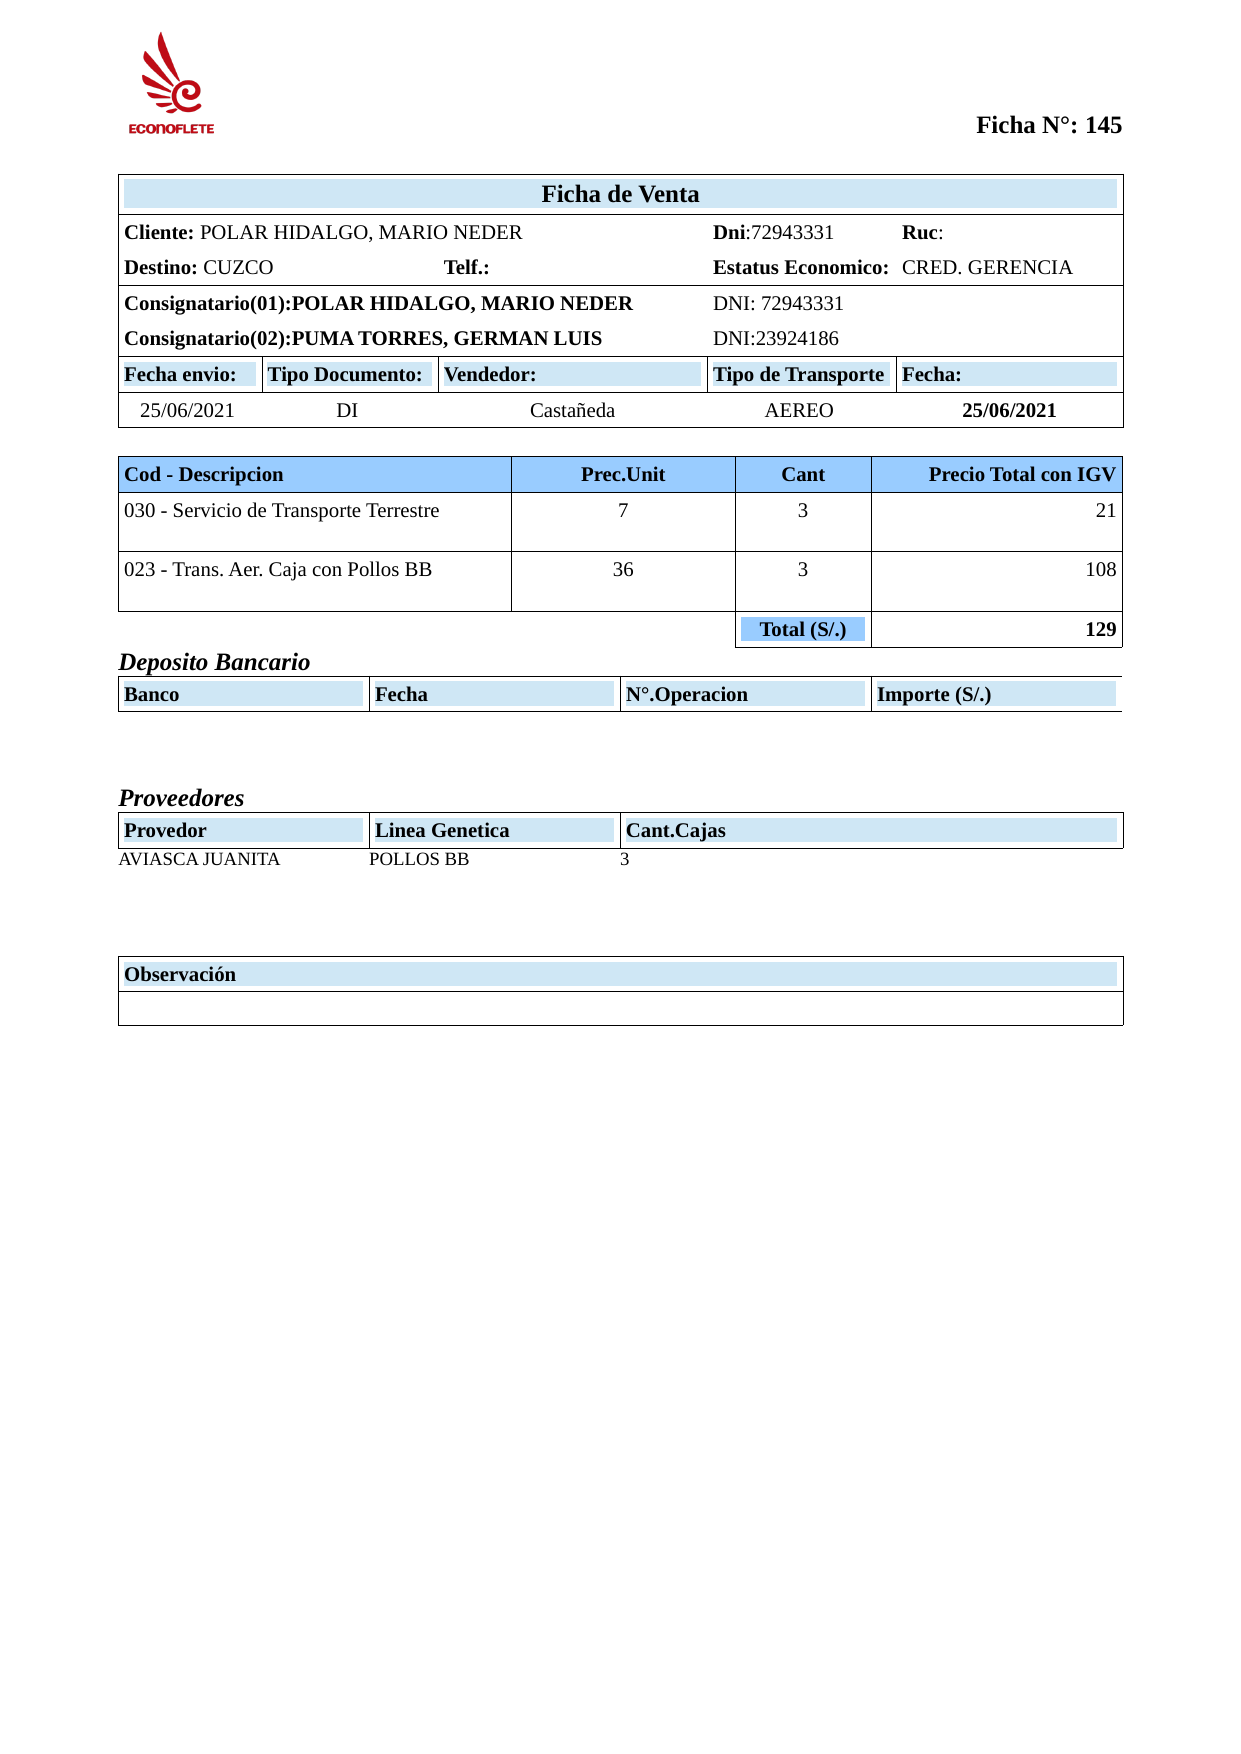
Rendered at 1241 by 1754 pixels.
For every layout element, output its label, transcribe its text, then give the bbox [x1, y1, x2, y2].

table_cell AVIASCA JUANITA [118, 849, 369, 869]
table_cell [620, 891, 1123, 913]
table_cell DNI:23924186 [707, 321, 1123, 356]
table_cell [118, 934, 369, 956]
table_cell Consignatario(02):PUMA TORRES, GERMAN LUIS [119, 321, 707, 356]
table_cell [118, 891, 369, 913]
table_header Ficha de Venta [119, 175, 1123, 214]
table_cell 108 [872, 552, 1122, 611]
table_header Cant [736, 457, 871, 492]
table_cell 21 [872, 493, 1122, 551]
table_cell Consignatario(01):POLAR HIDALGO, MARIO NEDER [119, 286, 707, 321]
text Proveedores [118, 783, 1122, 812]
table_header Banco [119, 677, 369, 711]
table_cell Cliente: POLAR HIDALGO, MARIO NEDER [119, 215, 707, 249]
table_cell Fecha envio: [119, 357, 262, 392]
table_cell DI [262, 393, 438, 427]
table_cell [871, 712, 1122, 735]
table_cell 3 [736, 552, 871, 611]
table_cell 25/06/2021 [896, 393, 1123, 427]
table_cell [369, 735, 620, 759]
table_header Precio Total con IGV [872, 457, 1122, 492]
picture [118, 31, 225, 134]
text Deposito Bancario [118, 647, 1122, 676]
table_header Fecha [370, 677, 620, 711]
table_cell Dni:72943331 [707, 215, 896, 249]
table_cell [118, 735, 369, 759]
table_cell [369, 712, 620, 735]
table_cell [620, 913, 1123, 934]
table_header Linea Genetica [370, 813, 620, 848]
table_cell [369, 760, 620, 783]
table_header N°.Operacion [621, 677, 871, 711]
table_cell 3 [736, 493, 871, 551]
table_cell [620, 760, 871, 783]
table_header Provedor [119, 813, 369, 848]
table_cell Tipo Documento: [263, 357, 438, 392]
table_cell Tipo de Transporte [708, 357, 896, 392]
table_cell [369, 870, 620, 891]
table_cell AEREO [707, 393, 896, 427]
table_cell Destino: CUZCO [119, 249, 438, 285]
table_cell POLLOS BB [369, 849, 620, 869]
table_cell 030 - Servicio de Transporte Terrestre [119, 493, 511, 551]
table_cell [620, 712, 871, 735]
table_cell [118, 612, 511, 647]
table_cell Castañeda [438, 393, 707, 427]
table_cell 3 [620, 849, 1123, 869]
table_cell [118, 760, 369, 783]
table_cell [118, 913, 369, 934]
table_cell 129 [872, 612, 1122, 647]
table_cell 36 [512, 552, 735, 611]
table_cell [369, 934, 620, 956]
table_cell [369, 891, 620, 913]
table_cell Telf.: [438, 249, 707, 285]
table_cell Estatus Economico: [707, 249, 896, 285]
table_cell [369, 913, 620, 934]
table_cell 7 [512, 493, 735, 551]
table_header Importe (S/.) [872, 677, 1122, 711]
table_cell Ruc: [896, 215, 1123, 249]
table_cell Vendedor: [439, 357, 707, 392]
table_cell Fecha: [897, 357, 1123, 392]
table_cell [620, 870, 1123, 891]
table_cell CRED. GERENCIA [896, 249, 1123, 285]
table_cell [620, 934, 1123, 956]
table_cell 023 - Trans. Aer. Caja con Pollos BB [119, 552, 511, 611]
table_cell [119, 992, 1123, 1024]
table_header Cod - Descripcion [119, 457, 511, 492]
table_cell Total (S/.) [736, 612, 871, 647]
table_cell [118, 712, 369, 735]
table_cell [871, 735, 1122, 759]
table_header Prec.Unit [512, 457, 735, 492]
table_cell [620, 735, 871, 759]
table_cell [118, 870, 369, 891]
table_cell 25/06/2021 [119, 393, 262, 427]
table_header Observación [119, 957, 1123, 991]
table_header Cant.Cajas [621, 813, 1123, 848]
table_cell DNI: 72943331 [707, 286, 1123, 321]
table_cell [511, 612, 735, 647]
table_cell [871, 760, 1122, 783]
